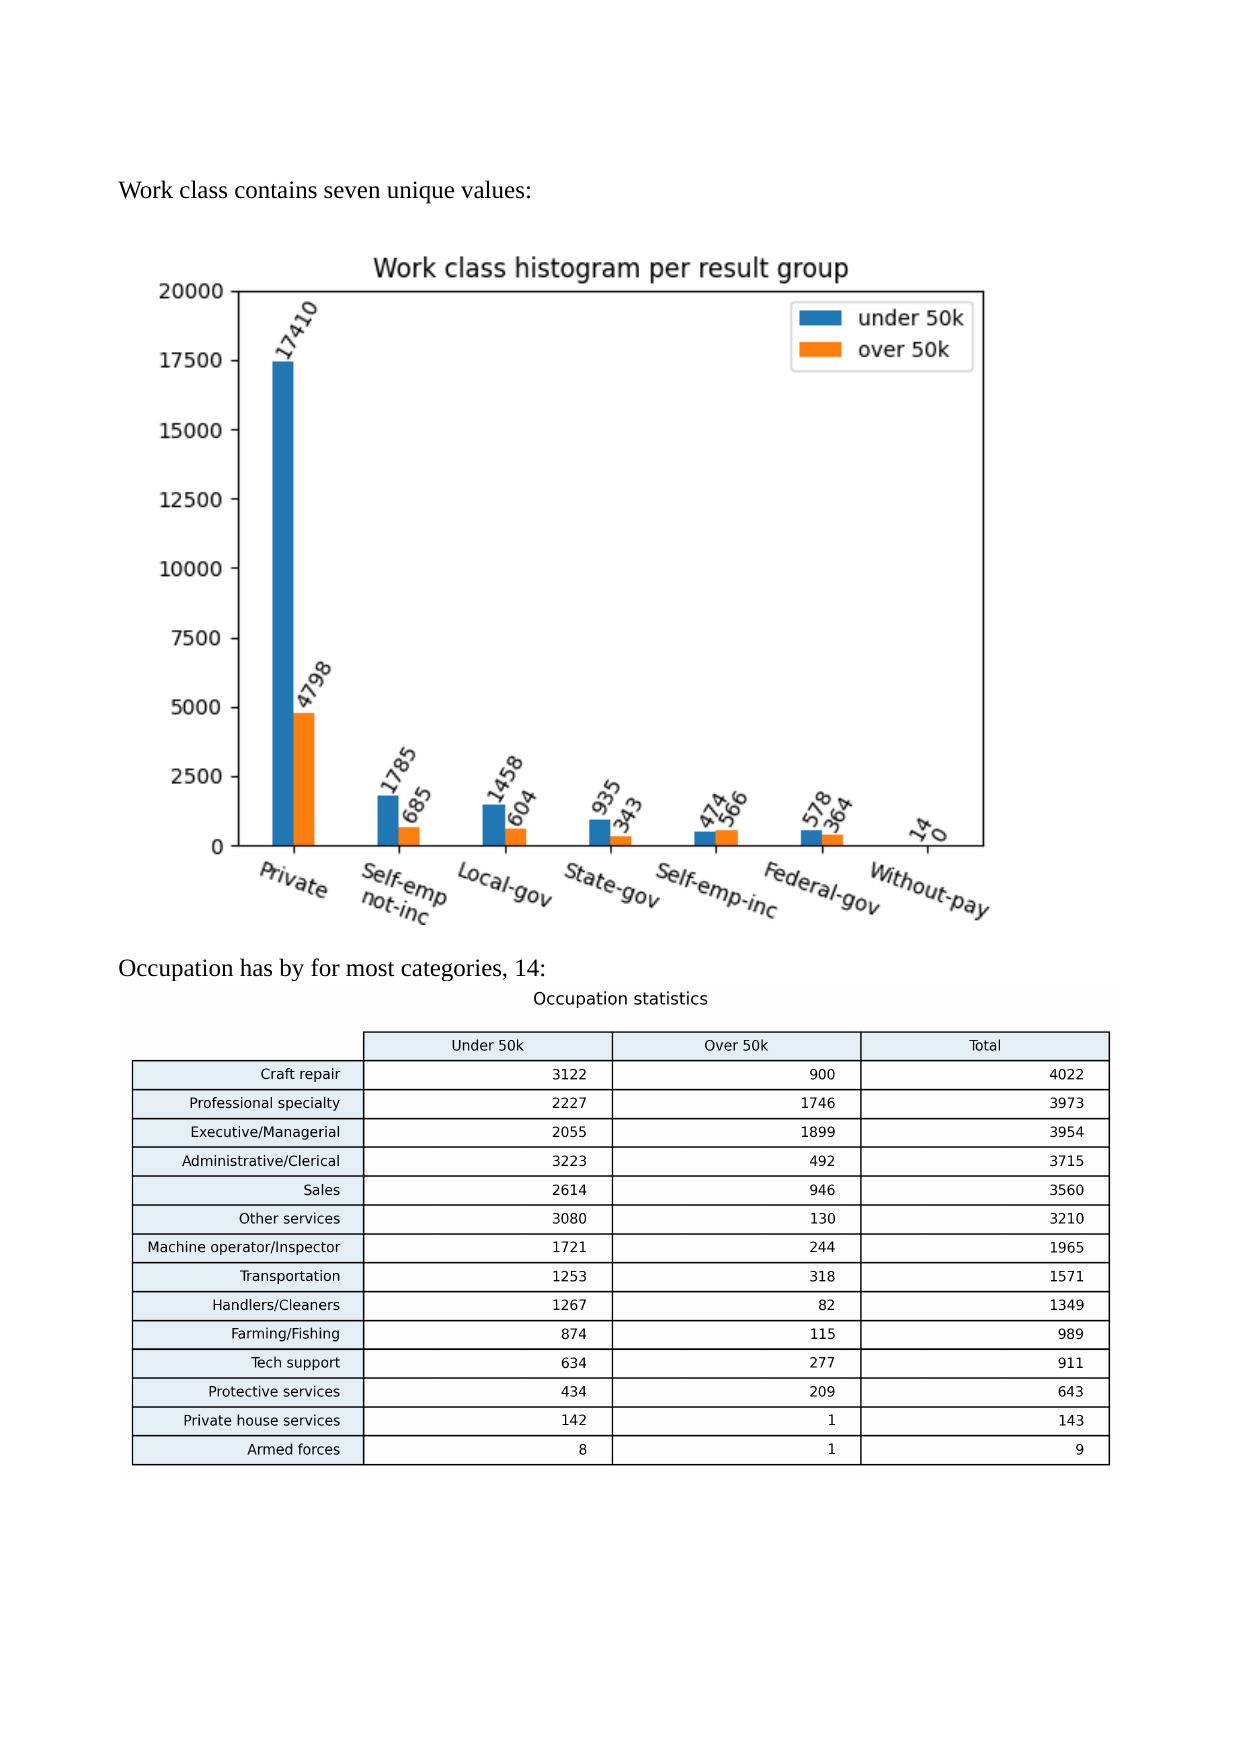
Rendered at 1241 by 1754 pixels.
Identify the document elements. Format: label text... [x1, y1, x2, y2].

text Occupation has by for most categories, 14: [118, 953, 1122, 981]
picture [118, 204, 1079, 925]
picture [118, 981, 1123, 1484]
text Work class contains seven unique values: [118, 176, 1122, 204]
